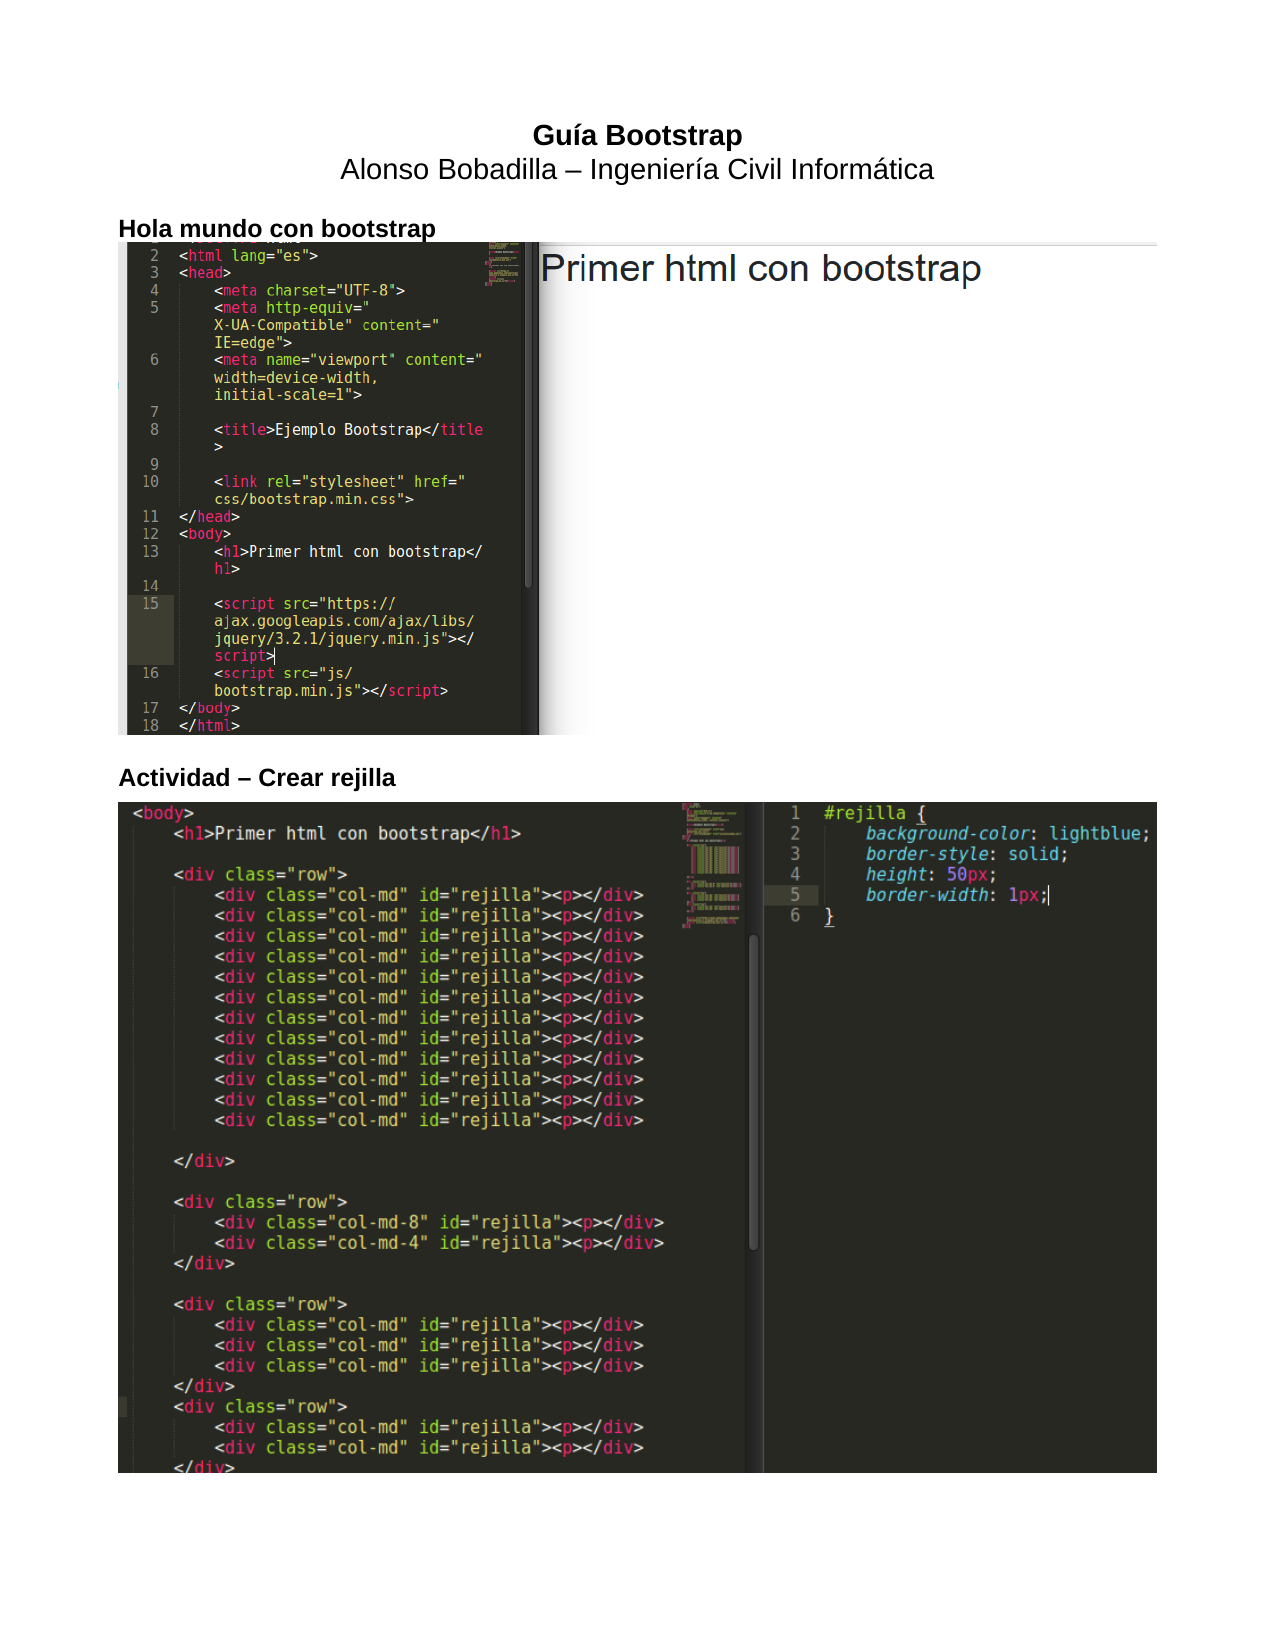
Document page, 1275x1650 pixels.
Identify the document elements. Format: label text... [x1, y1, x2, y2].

picture [118, 802, 1157, 1473]
text Hola mundo con bootstrap [118, 214, 1157, 242]
text Guía Bootstrap [118, 118, 1157, 152]
picture [118, 242, 1157, 735]
text Alonso Bobadilla – Ingeniería Civil Informática [118, 152, 1157, 185]
text Actividad – Crear rejilla [118, 763, 1157, 792]
